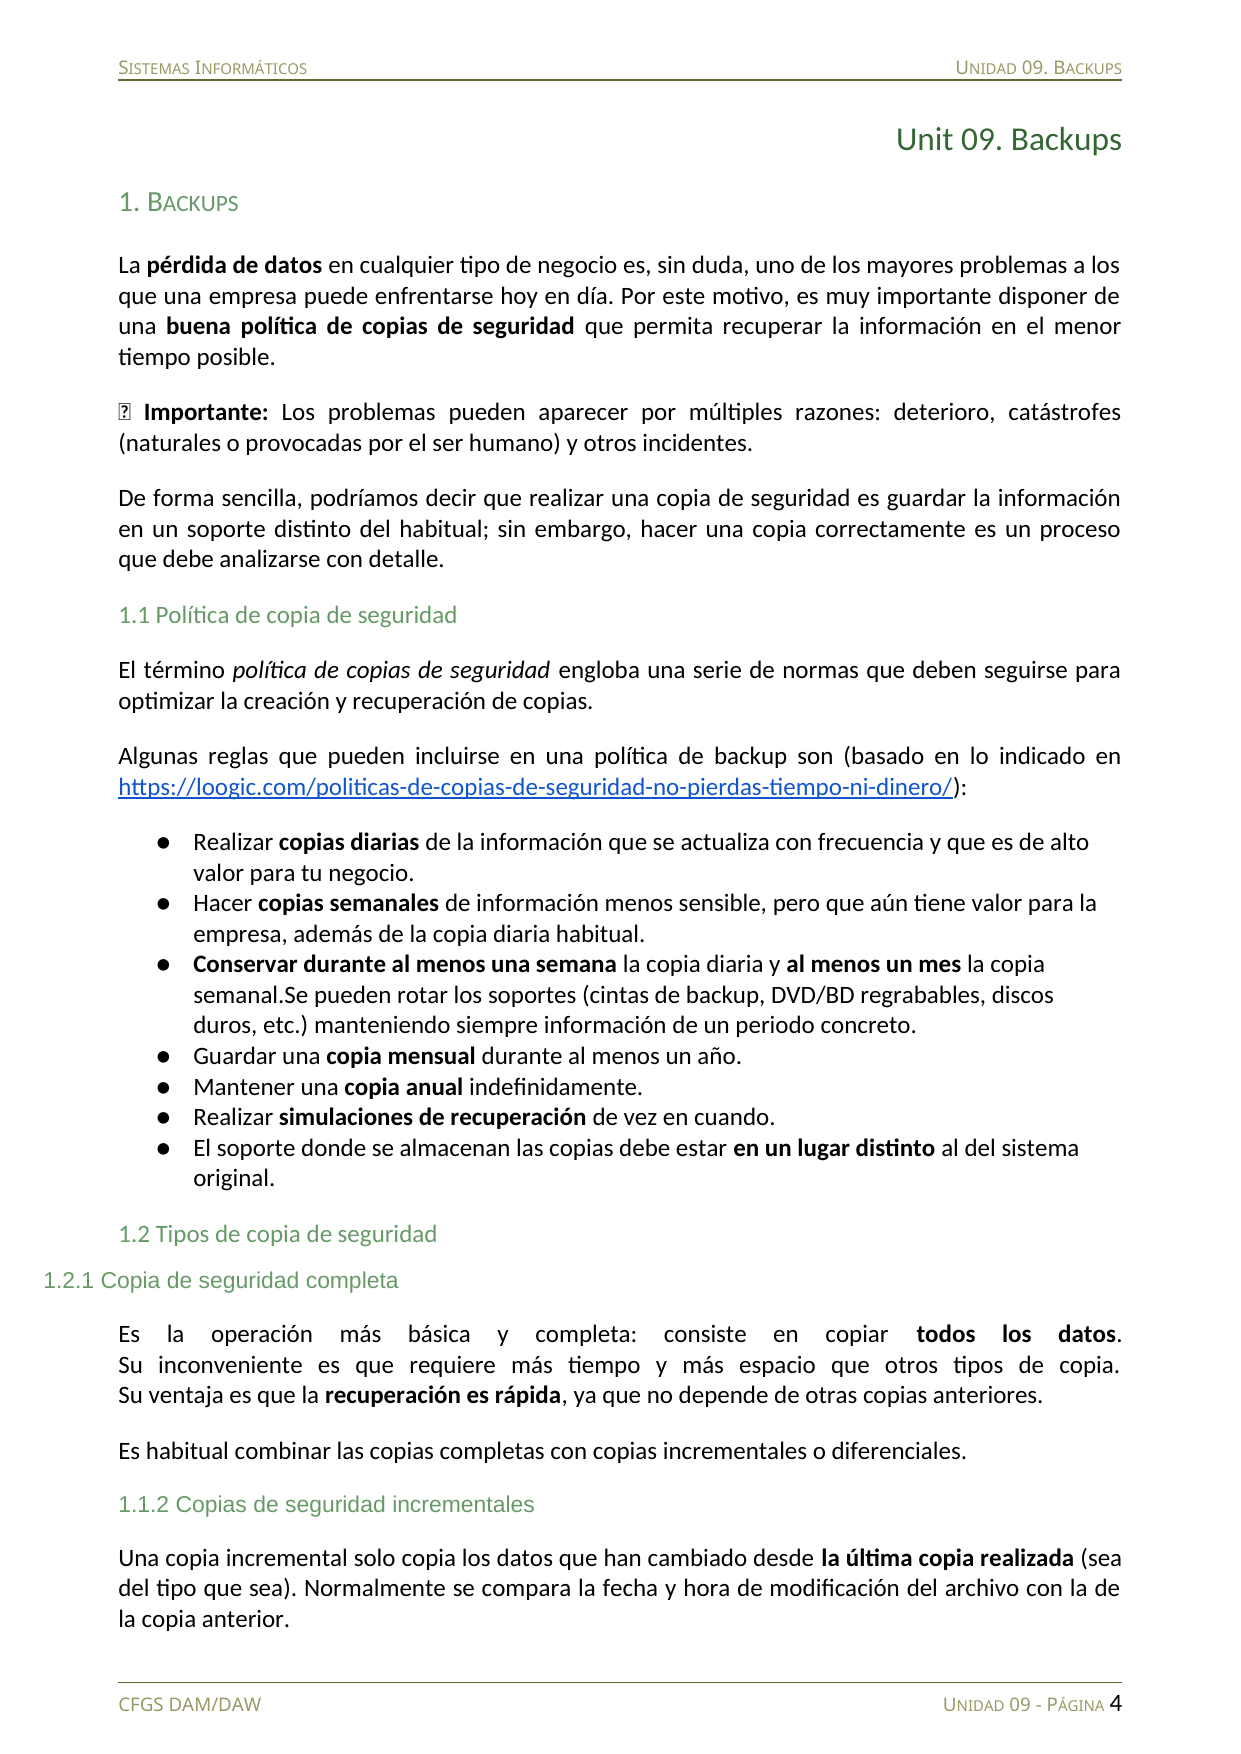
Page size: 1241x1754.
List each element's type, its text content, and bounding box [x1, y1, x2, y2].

text Es habitual combinar las copias completas con copias incrementales o diferenciales. [118, 1435, 1122, 1466]
list Guardar una copia mensual durante al menos un año. [156, 1040, 1122, 1071]
text Unit 09. Backups [118, 118, 1122, 159]
subtitle 1. Backups [118, 183, 1122, 219]
list El soporte donde se almacenan las copias debe estar en un lugar distinto al del sistema original. [156, 1132, 1122, 1193]
list Mantener una copia anual indefinidamente. [156, 1071, 1122, 1101]
list Conservar durante al menos una semana la copia diaria y al menos un mes la copia semanal.Se pueden rotar los soportes (cintas de backup, DVD/BD regrabables, discos duros, etc.) manteniendo siempre información de un periodo concreto. [156, 949, 1122, 1040]
text Es la operación más básica y completa: consiste en copiar todos los datos. Su inconveniente es que requiere más tiempo y más espacio que otros tipos de copia. Su ventaja es que la recuperación es rápida, ya que no depende de otras copias anteriores. [118, 1318, 1122, 1410]
list Hacer copias semanales de información menos sensible, pero que aún tiene valor para la empresa, además de la copia diaria habitual. [156, 888, 1122, 949]
text El término política de copias de seguridad engloba una serie de normas que deben seguirse para optimizar la creación y recuperación de copias. [118, 654, 1122, 716]
subtitle 1.1.2 Copias de seguridad incrementales [118, 1491, 1122, 1517]
text Algunas reglas que pueden incluirse en una política de backup son (basado en lo indicado en https://loogic.com/politicas-de-copias-de-seguridad-no-pierdas-tiempo-ni-dinero/): [118, 741, 1122, 802]
text La pérdida de datos en cualquier tipo de negocio es, sin duda, uno de los mayores problemas a los que una empresa puede enfrentarse hoy en día. Por este motivo, es muy importante disponer de una buena política de copias de seguridad que permita recuperar la información en el menor tiempo posible. [118, 249, 1122, 371]
subtitle 1.1 Política de copia de seguridad [118, 599, 1122, 629]
list Realizar copias diarias de la información que se actualiza con frecuencia y que es de alto valor para tu negocio. [156, 827, 1122, 888]
subtitle 1.2 Tipos de copia de seguridad [118, 1218, 1122, 1248]
text De forma sencilla, podríamos decir que realizar una copia de seguridad es guardar la información en un soporte distinto del habitual; sin embargo, hacer una copia correctamente es un proceso que debe analizarse con detalle. [118, 482, 1122, 574]
text Una copia incremental solo copia los datos que han cambiado desde la última copia realizada (sea del tipo que sea). Normalmente se compara la fecha y hora de modificación del archivo con la de la copia anterior. [118, 1542, 1122, 1633]
text 📖 Importante: Los problemas pueden aparecer por múltiples razones: deterioro, catástrofes (naturales o provocadas por el ser humano) y otros incidentes. [118, 396, 1122, 457]
subtitle 1.2.1 Copia de seguridad completa [43, 1267, 1122, 1293]
list Realizar simulaciones de recuperación de vez en cuando. [156, 1101, 1122, 1132]
